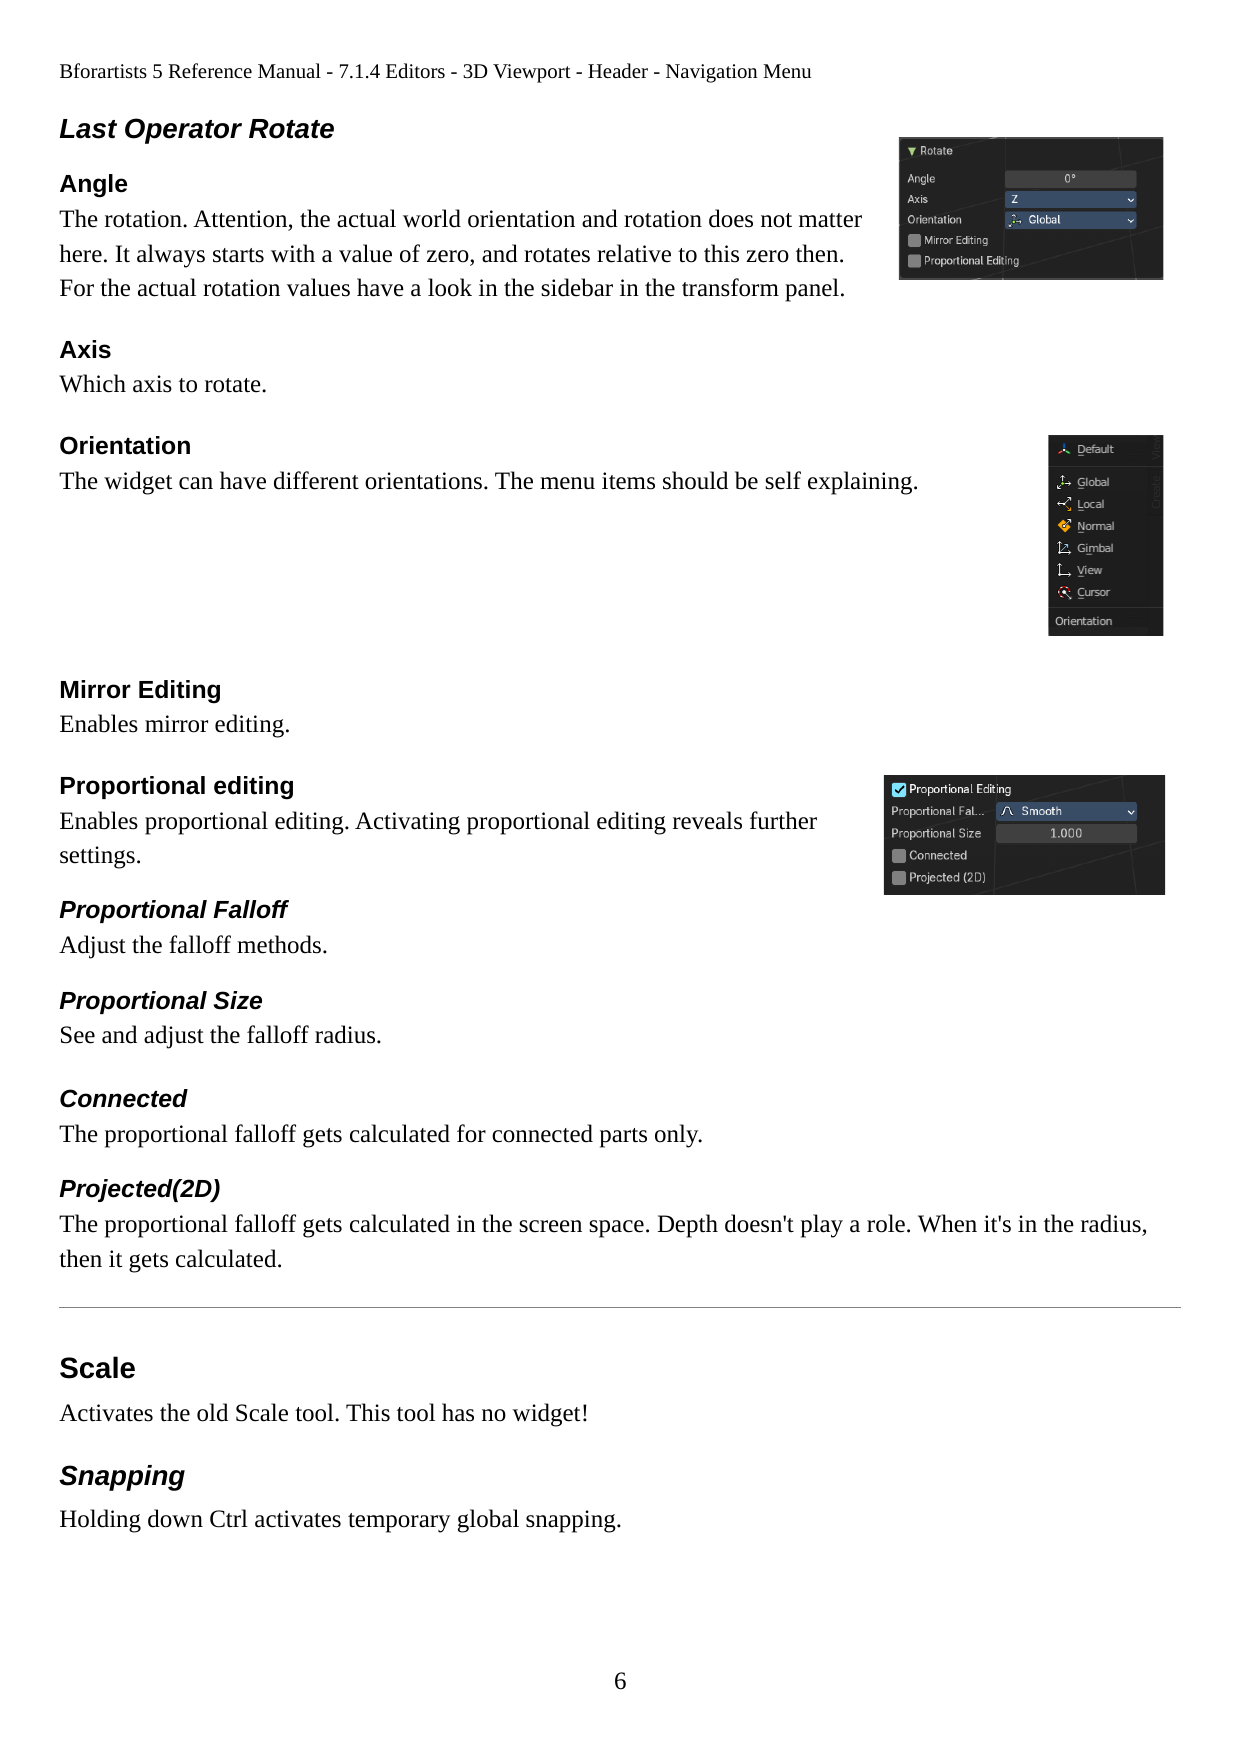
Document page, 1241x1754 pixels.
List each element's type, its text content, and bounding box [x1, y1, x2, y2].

subtitle Mirror Editing [59, 675, 1181, 703]
text Enables proportional editing. Activating proportional editing reveals further settings. [59, 806, 883, 869]
subtitle Last Operator Rotate [59, 113, 1181, 144]
subtitle Axis [59, 335, 1181, 363]
subtitle Projected(2D) [59, 1174, 1181, 1203]
text The proportional falloff gets calculated for connected parts only. [59, 1119, 1181, 1148]
text Which axis to rotate. [59, 369, 1181, 398]
text Adjust the falloff methods. [59, 930, 1181, 959]
subtitle [1164, 169, 1181, 198]
picture [883, 775, 1166, 895]
text See and adjust the falloff radius. [59, 1021, 1181, 1049]
subtitle Angle [59, 169, 898, 198]
text The proportional falloff gets calculated in the screen space. Depth doesn't play a role. When it's in the radius, then it gets calculated. [59, 1209, 1181, 1272]
subtitle Proportional Falloff [59, 896, 1181, 924]
subtitle Proportional editing [59, 771, 1181, 799]
picture [898, 137, 1164, 280]
text The widget can have different orientations. The menu items should be self explaining. [59, 466, 1048, 495]
subtitle Scale [59, 1351, 1181, 1385]
text Enables mirror editing. [59, 709, 1181, 738]
subtitle Connected [59, 1084, 1181, 1113]
text Holding down Ctrl activates temporary global snapping. [59, 1504, 1181, 1532]
subtitle Snapping [59, 1459, 1181, 1491]
subtitle Orientation [59, 431, 1181, 460]
text The rotation. Attention, the actual world orientation and rotation does not matter here. It always starts with a value of zero, and rotates relative to this zero then. For the actual rotation values have a look in the sidebar in the transform panel. [59, 204, 1181, 302]
subtitle Proportional Size [59, 986, 1181, 1014]
picture [1048, 435, 1164, 636]
text Activates the old Scale tool. This tool has no widget! [59, 1398, 1181, 1426]
